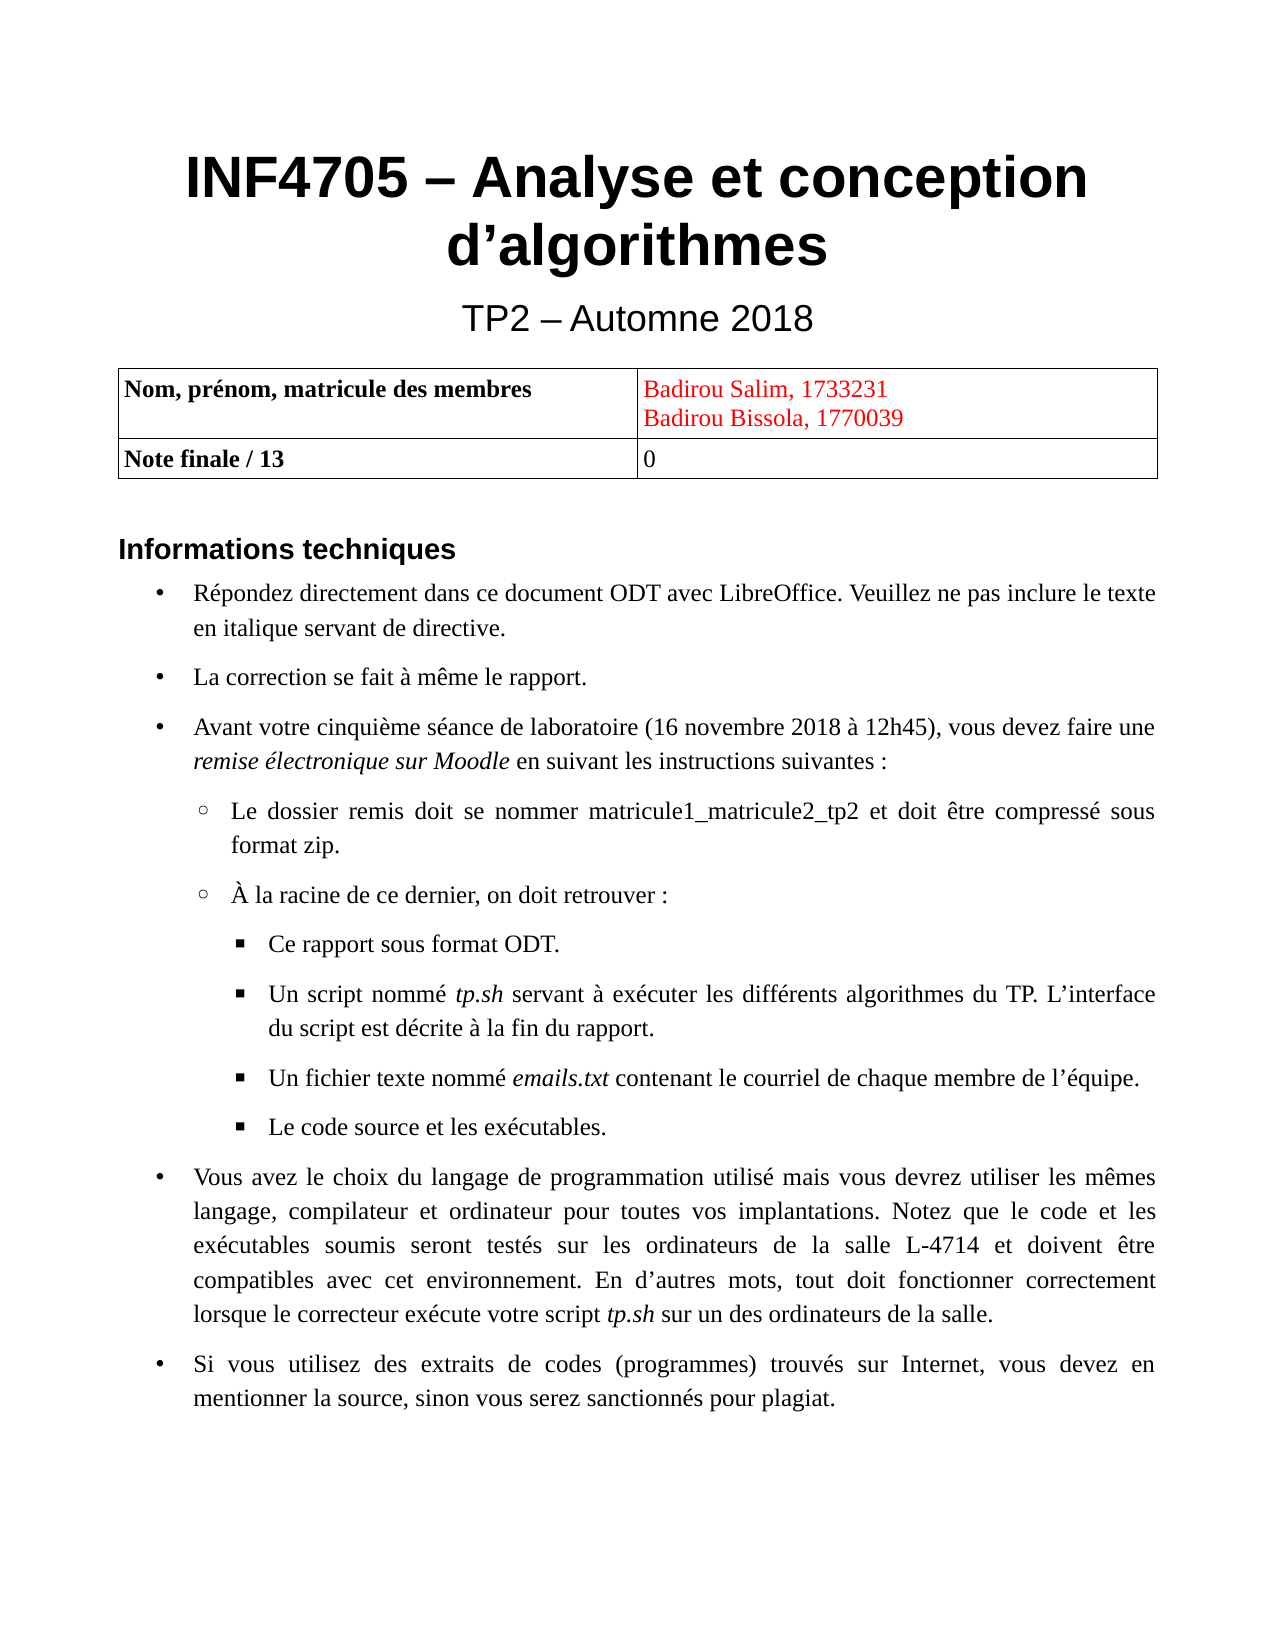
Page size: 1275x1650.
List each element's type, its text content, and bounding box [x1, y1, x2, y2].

list Si vous utilisez des extraits de codes (programmes) trouvés sur Internet, vous devez en mentionner la source, sinon vous serez sanctionnés pour plagiat. [156, 1349, 1157, 1412]
table_cell 0 [638, 439, 1157, 478]
list Un fichier texte nommé emails.txt contenant le courriel de chaque membre de l’équipe. [231, 1063, 1157, 1091]
list Un script nommé tp.sh servant à exécuter les différents algorithmes du TP. L’interface du script est décrite à la fin du rapport. [231, 979, 1157, 1042]
list Le dossier remis doit se nommer matricule1_matricule2_tp2 et doit être compressé sous format zip. [193, 796, 1157, 859]
table_header Nom, prénom, matricule des membres [119, 369, 637, 437]
list Ce rapport sous format ODT. [231, 929, 1157, 958]
list Le code source et les exécutables. [231, 1112, 1157, 1141]
list Avant votre cinquième séance de laboratoire (16 novembre 2018 à 12h45), vous devez faire une remise électronique sur Moodle en suivant les instructions suivantes : [156, 712, 1157, 775]
table_header Badirou Salim, 1733231 Badirou Bissola, 1770039 [638, 369, 1157, 437]
table_cell Note finale / 13 [119, 439, 637, 478]
subtitle Informations techniques [118, 532, 1157, 566]
list Vous avez le choix du langage de programmation utilisé mais vous devrez utiliser les mêmes langage, compilateur et ordinateur pour toutes vos implantations. Notez que le code et les exécutables soumis seront testés sur les ordinateurs de la salle L-4714 et doivent être compatibles avec cet environnement. En d’autres mots, tout doit fonctionner correctement lorsque le correcteur exécute votre script tp.sh sur un des ordinateurs de la salle. [156, 1162, 1157, 1328]
list La correction se fait à même le rapport. [156, 662, 1157, 691]
text TP2 – Automne 2018 [118, 296, 1157, 339]
text INF4705 – Analyse et conception d’algorithmes [118, 143, 1157, 277]
list Répondez directement dans ce document ODT avec LibreOffice. Veuillez ne pas inclure le texte en italique servant de directive. [156, 578, 1157, 642]
list À la racine de ce dernier, on doit retrouver : [193, 880, 1157, 908]
